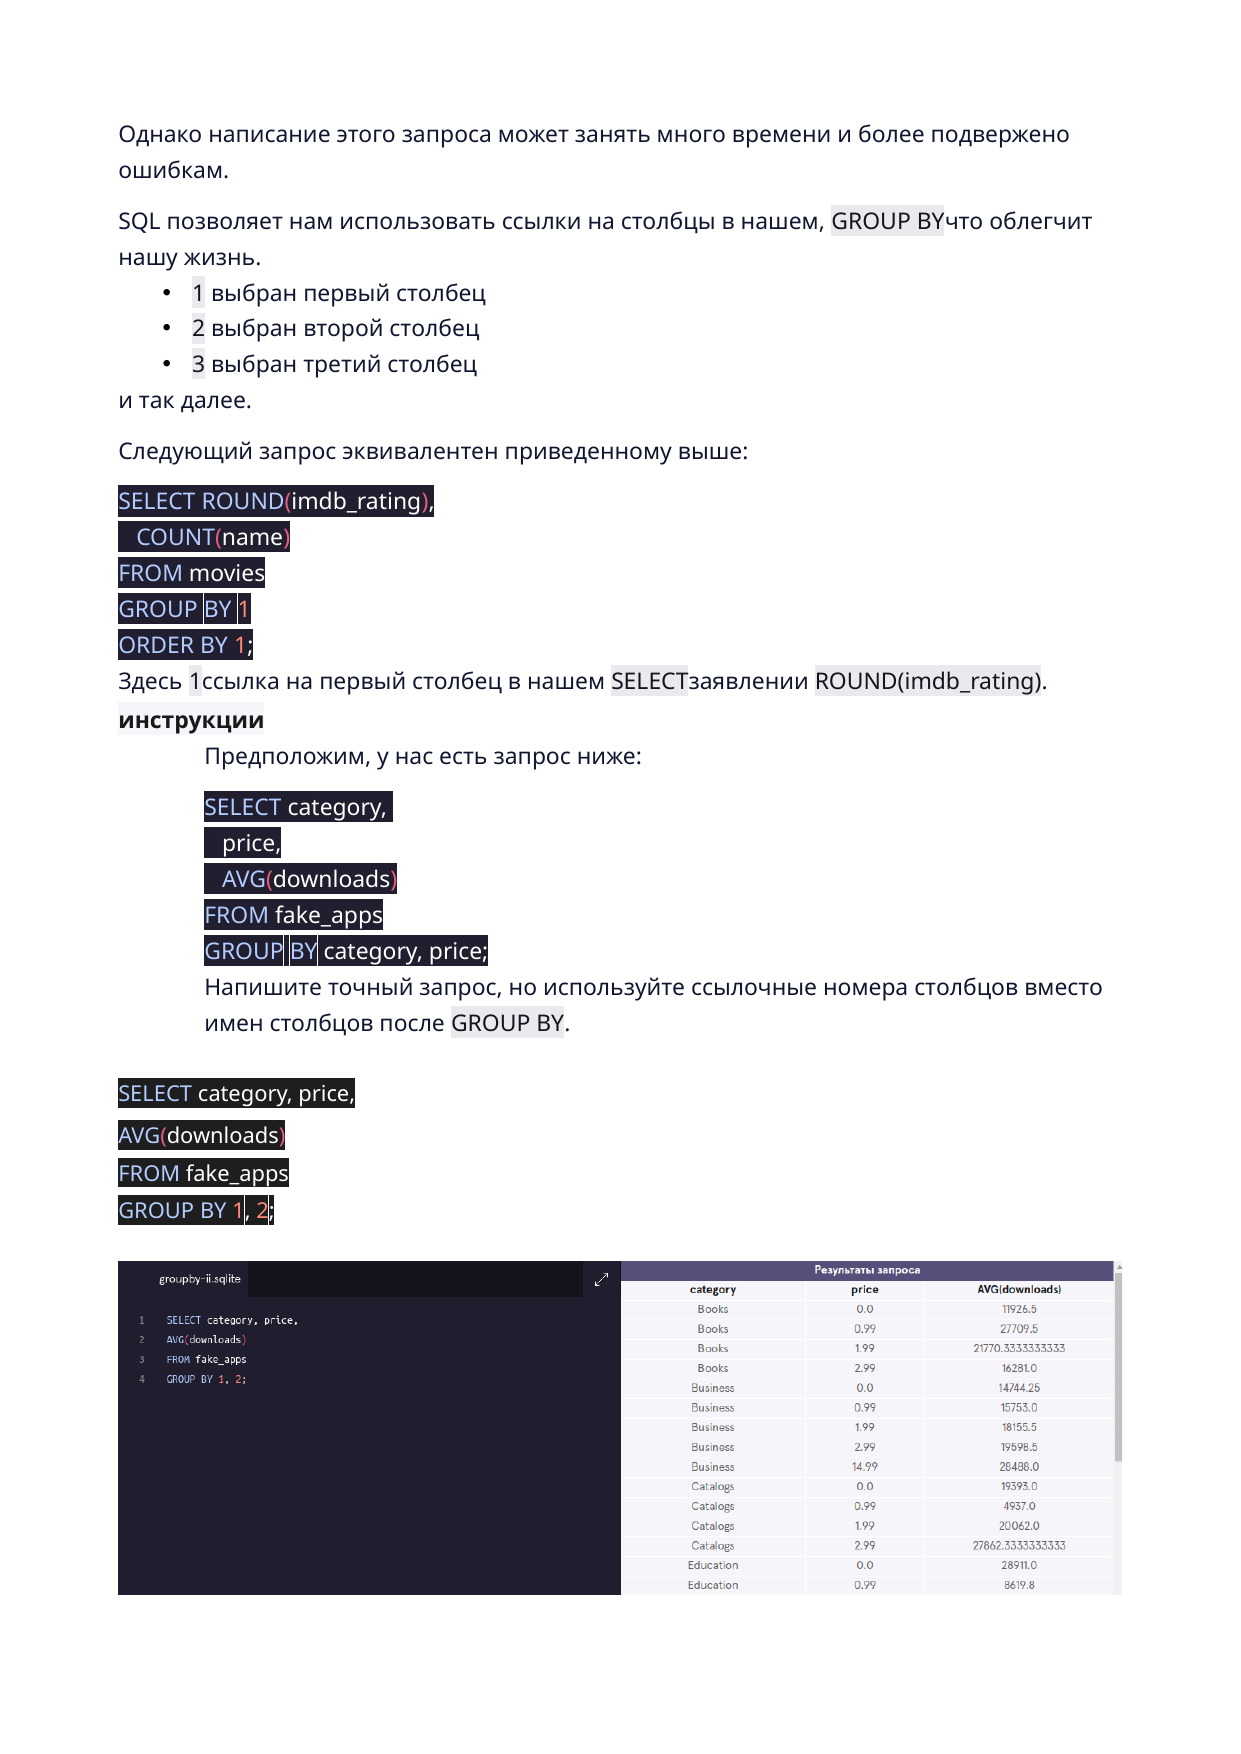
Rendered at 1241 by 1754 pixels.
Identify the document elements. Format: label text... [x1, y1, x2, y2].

text Напишите точный запрос, но используйте ссылочные номера столбцов вместо имен столбцов после GROUP BY. [204, 971, 1122, 1038]
text SELECT ROUND(imdb_rating), [118, 485, 1122, 517]
text SELECT category, price, [118, 1078, 1122, 1108]
text SELECT category, [204, 791, 1122, 822]
text AVG(downloads) [204, 863, 1122, 894]
text и так далее. [118, 384, 1122, 416]
list 2 выбран второй столбец [162, 312, 1122, 344]
text FROM fake_apps [204, 899, 1122, 930]
text Здесь 1ссылка на первый столбец в нашем SELECTзаявлении ROUND(imdb_rating). [118, 665, 1122, 696]
text FROM fake_apps [118, 1150, 1122, 1187]
text Следующий запрос эквивалентен приведенному выше: [118, 435, 1122, 466]
list 1 выбран первый столбец [162, 276, 1122, 308]
text Предположим, у нас есть запрос ниже: [204, 740, 1122, 772]
text ORDER BY 1; [118, 629, 1122, 660]
text Однако написание этого запроса может занять много времени и более подвержено ошибкам. [118, 118, 1122, 185]
text SQL позволяет нам использовать ссылки на столбцы в нашем, GROUP BYчто облегчит нашу жизнь. [118, 204, 1122, 272]
text GROUP BY 1, 2; [118, 1187, 1122, 1225]
picture [118, 1261, 1123, 1595]
text price, [204, 827, 1122, 858]
text GROUP BY 1 [118, 593, 1122, 624]
list 3 выбран третий столбец [162, 348, 1122, 379]
subtitle инструкции [118, 701, 1122, 735]
text COUNT(name) [118, 521, 1122, 552]
text FROM movies [118, 557, 1122, 588]
text GROUP BY category, price; [204, 934, 1122, 966]
text AVG(downloads) [118, 1112, 1122, 1150]
